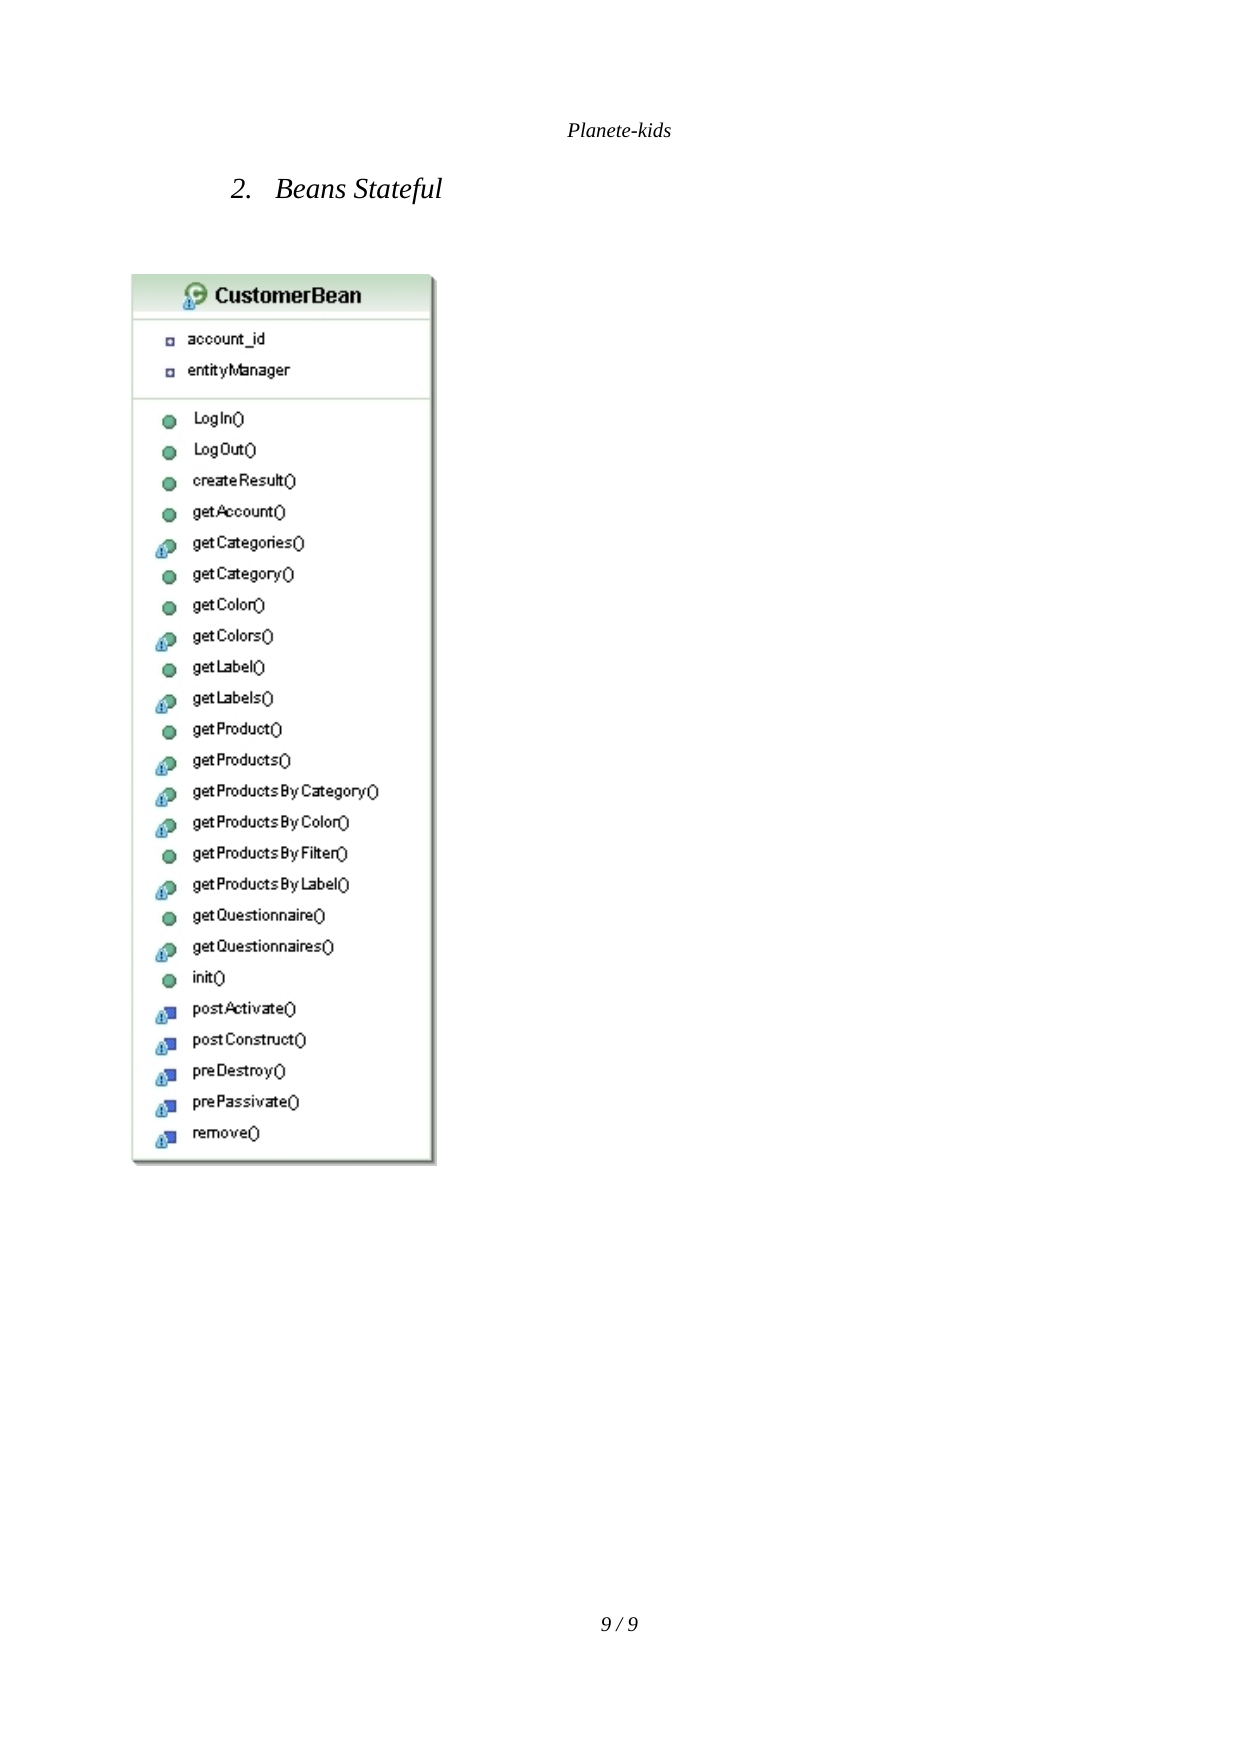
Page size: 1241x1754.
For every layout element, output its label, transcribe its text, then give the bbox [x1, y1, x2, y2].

picture [130, 274, 437, 1166]
subtitle Beans Stateful [118, 172, 1122, 205]
